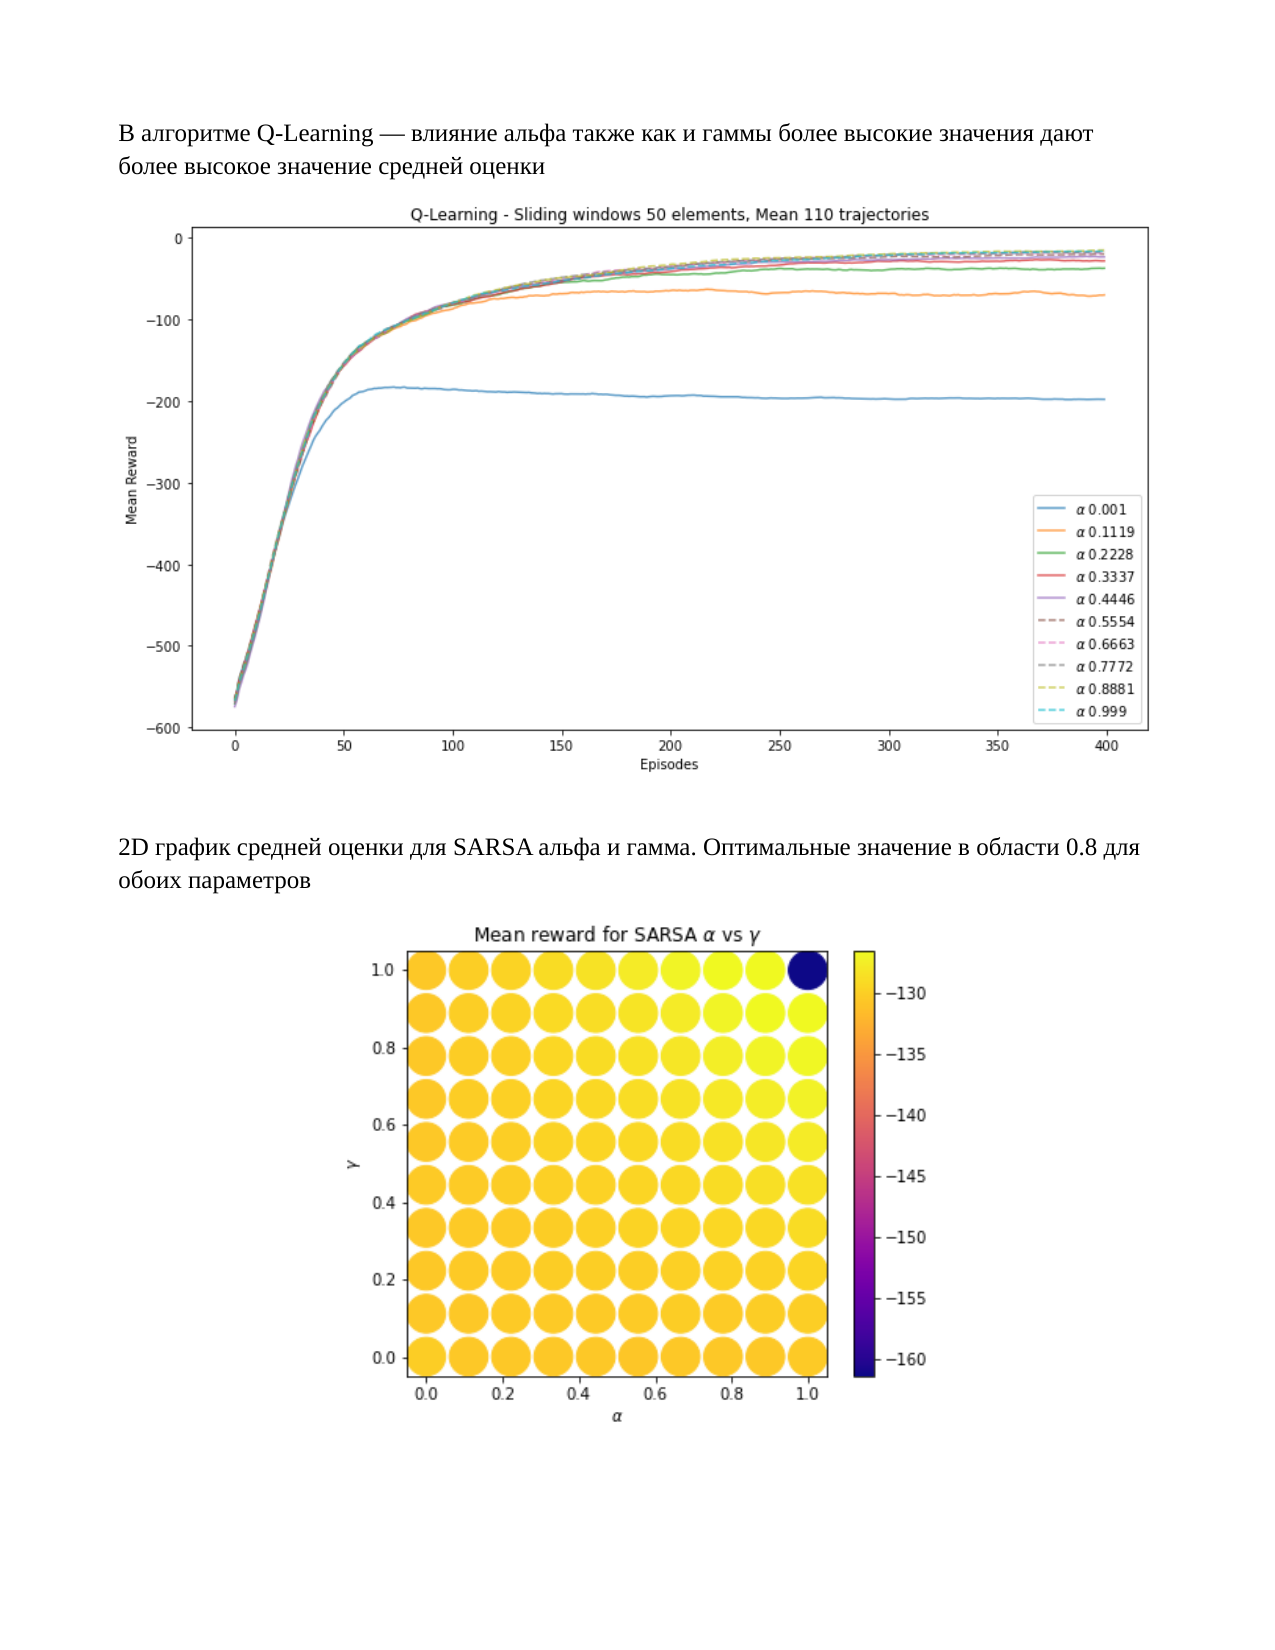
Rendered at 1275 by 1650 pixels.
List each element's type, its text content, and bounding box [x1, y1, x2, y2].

picture [118, 198, 1157, 780]
text В алгоритме Q-Learning — влияние альфа также как и гаммы более высокие значения дают более высокое значение средней оценки [118, 118, 1157, 180]
text 2D график средней оценки для SARSA альфа и гамма. Оптимальные значение в области 0.8 для обоих параметров [118, 832, 1157, 894]
picture [336, 912, 939, 1436]
